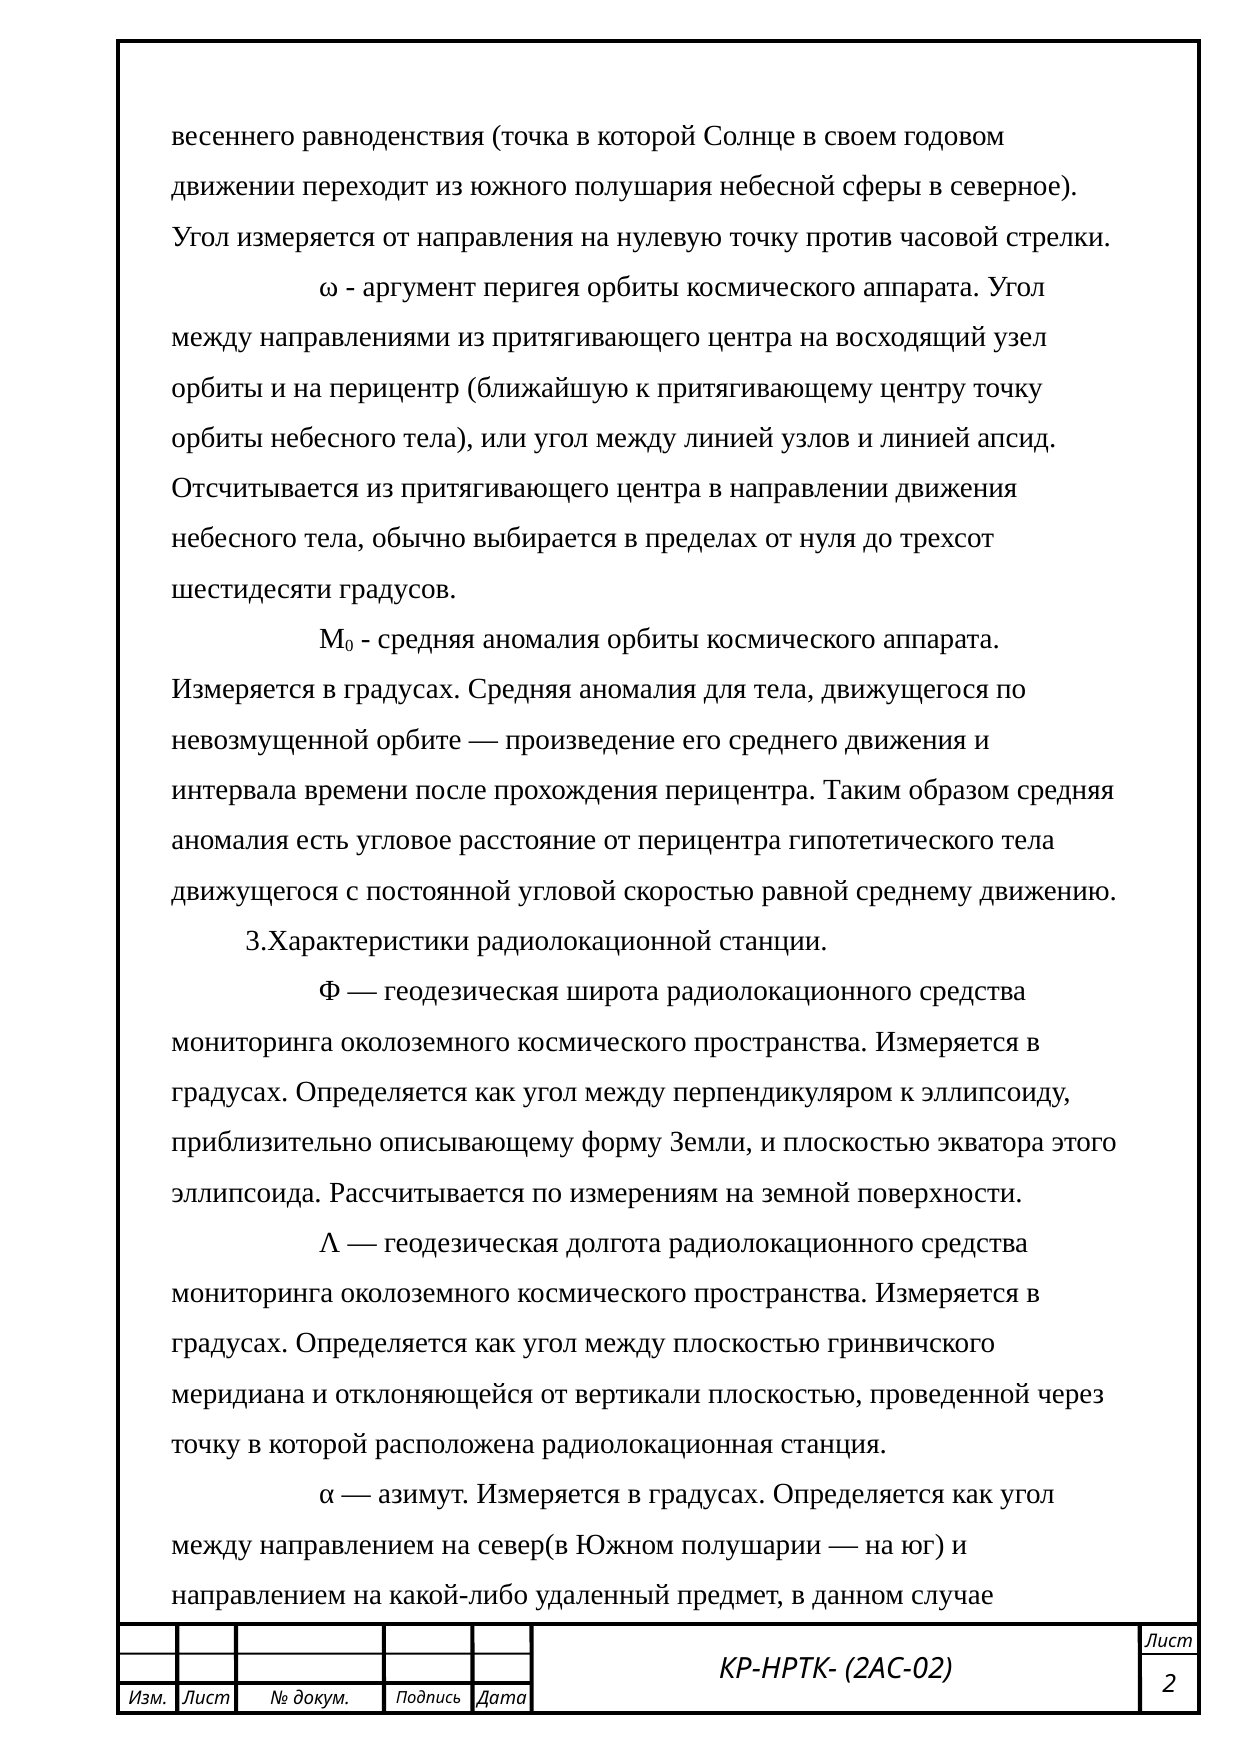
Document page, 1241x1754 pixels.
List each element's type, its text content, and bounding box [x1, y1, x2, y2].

text α — азимут. Измеряется в градусах. Определяется как угол между направлением на север(в Южном полушарии — на юг) и направлением на какой-либо удаленный предмет, в данном случае [171, 1477, 1122, 1611]
text 3.Характеристики радиолокационной станции. [171, 923, 1122, 957]
text весеннего равноденствия (точка в которой Солнце в своем годовом движении переходит из южного полушария небесной сферы в северное). Угол измеряется от направления на нулевую точку против часовой стрелки. [171, 118, 1122, 252]
text Φ — геодезическая широта радиолокационного средства мониторинга околоземного космического пространства. Измеряется в градусах. Определяется как угол между перпендикуляром к эллипсоиду, приблизительно описывающему форму Земли, и плоскостью экватора этого эллипсоида. Рассчитывается по измерениям на земной поверхности. [171, 973, 1122, 1208]
text M0 - средняя аномалия орбиты космического аппарата. Измеряется в градусах. Средняя аномалия для тела, движущегося по невозмущенной орбите — произведение его среднего движения и интервала времени после прохождения перицентра. Таким образом средняя аномалия есть угловое расстояние от перицентра гипотетического тела движущегося с постоянной угловой скоростью равной среднему движению. [171, 621, 1122, 906]
text Λ — геодезическая долгота радиолокационного средства мониторинга околоземного космического пространства. Измеряется в градусах. Определяется как угол между плоскостью гринвичского меридиана и отклоняющейся от вертикали плоскостью, проведенной через точку в которой расположена радиолокационная станция. [171, 1225, 1122, 1460]
text ω - аргумент перигея орбиты космического аппарата. Угол между направлениями из притягивающего центра на восходящий узел орбиты и на перицентр (ближайшую к притягивающему центру точку орбиты небесного тела), или угол между линией узлов и линией апсид. Отсчитывается из притягивающего центра в направлении движения небесного тела, обычно выбирается в пределах от нуля до трехсот шестидесяти градусов. [171, 269, 1122, 604]
